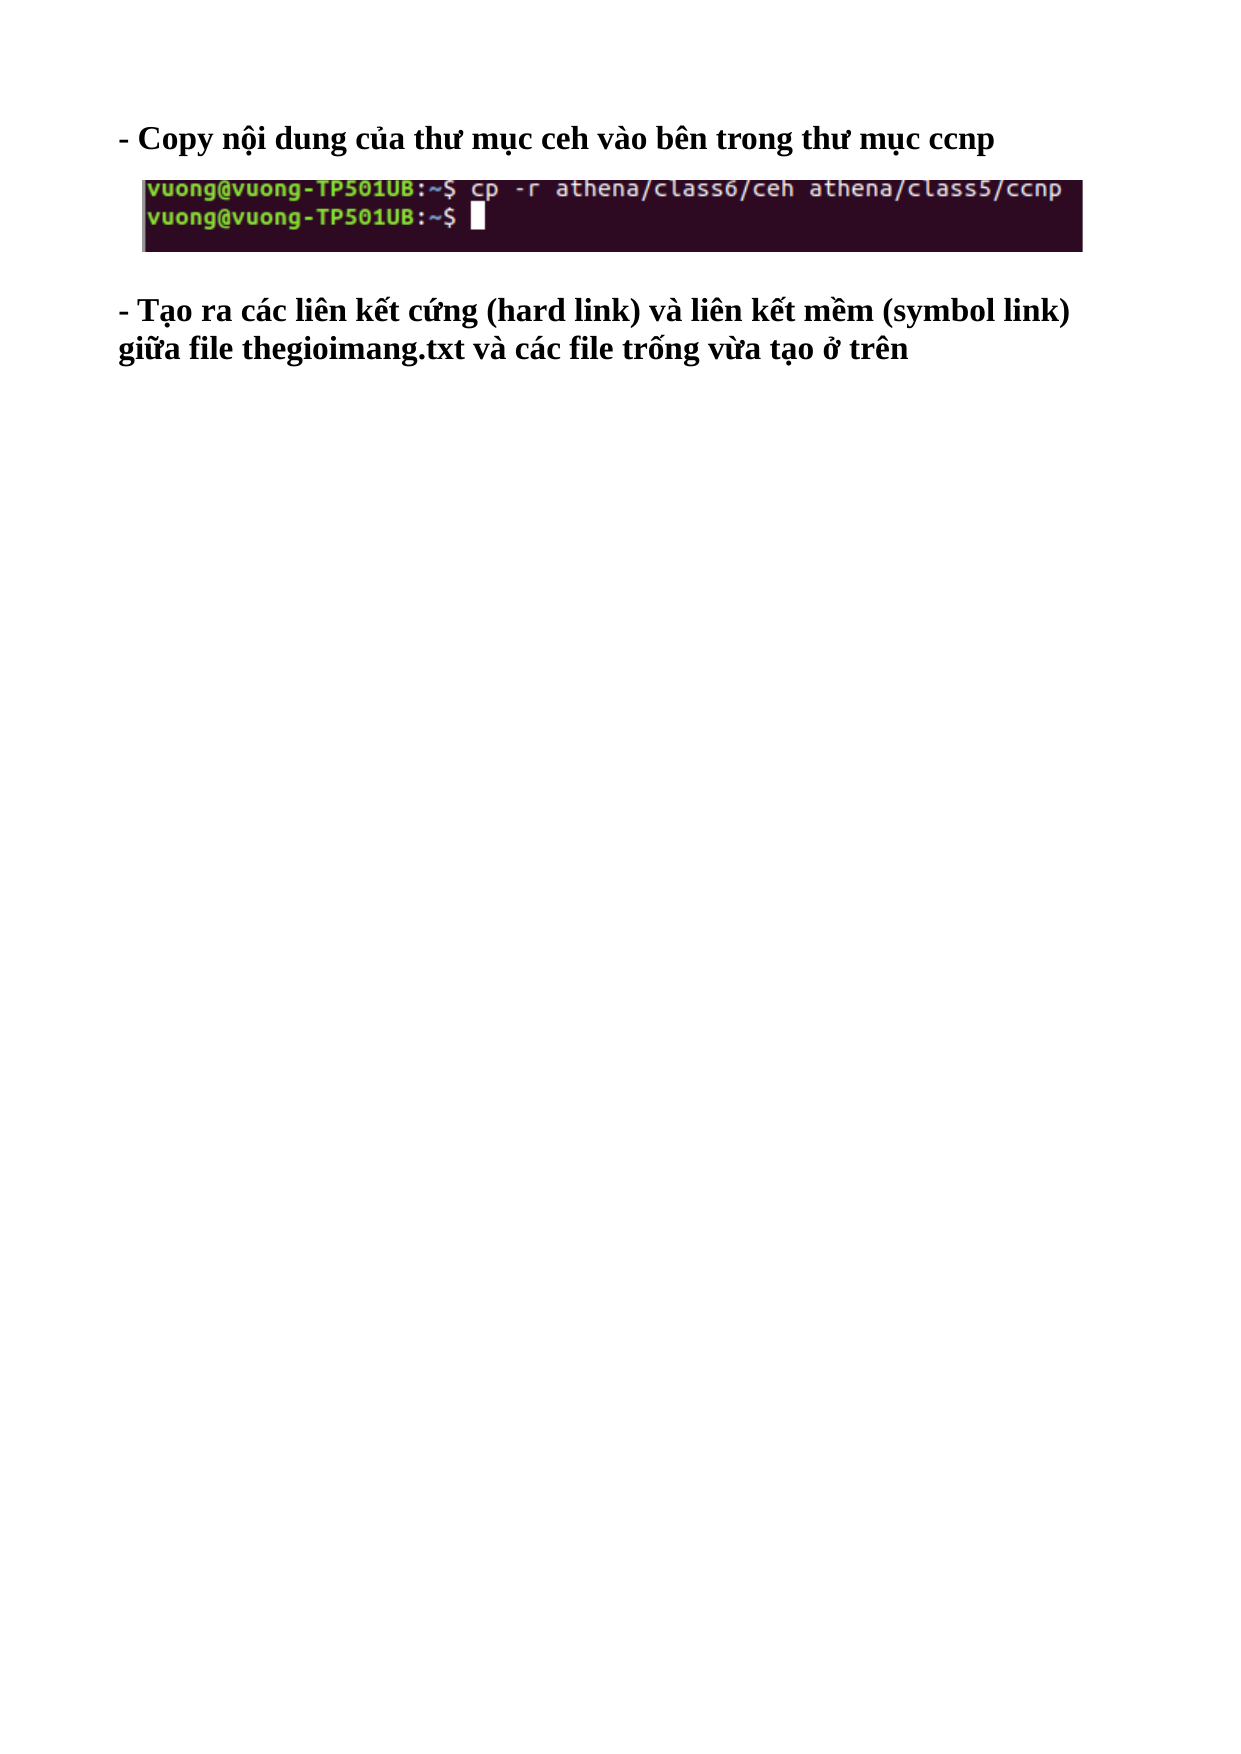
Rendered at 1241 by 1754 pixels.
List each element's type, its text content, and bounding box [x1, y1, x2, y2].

text - Copy nội dung của thư mục ceh vào bên trong thư mục ccnp [118, 118, 1122, 156]
text - Tạo ra các liên kết cứng (hard link) và liên kết mềm (symbol link) giữa file thegioimang.txt và các file trống vừa tạo ở trên [118, 290, 1122, 367]
picture [142, 180, 1083, 252]
